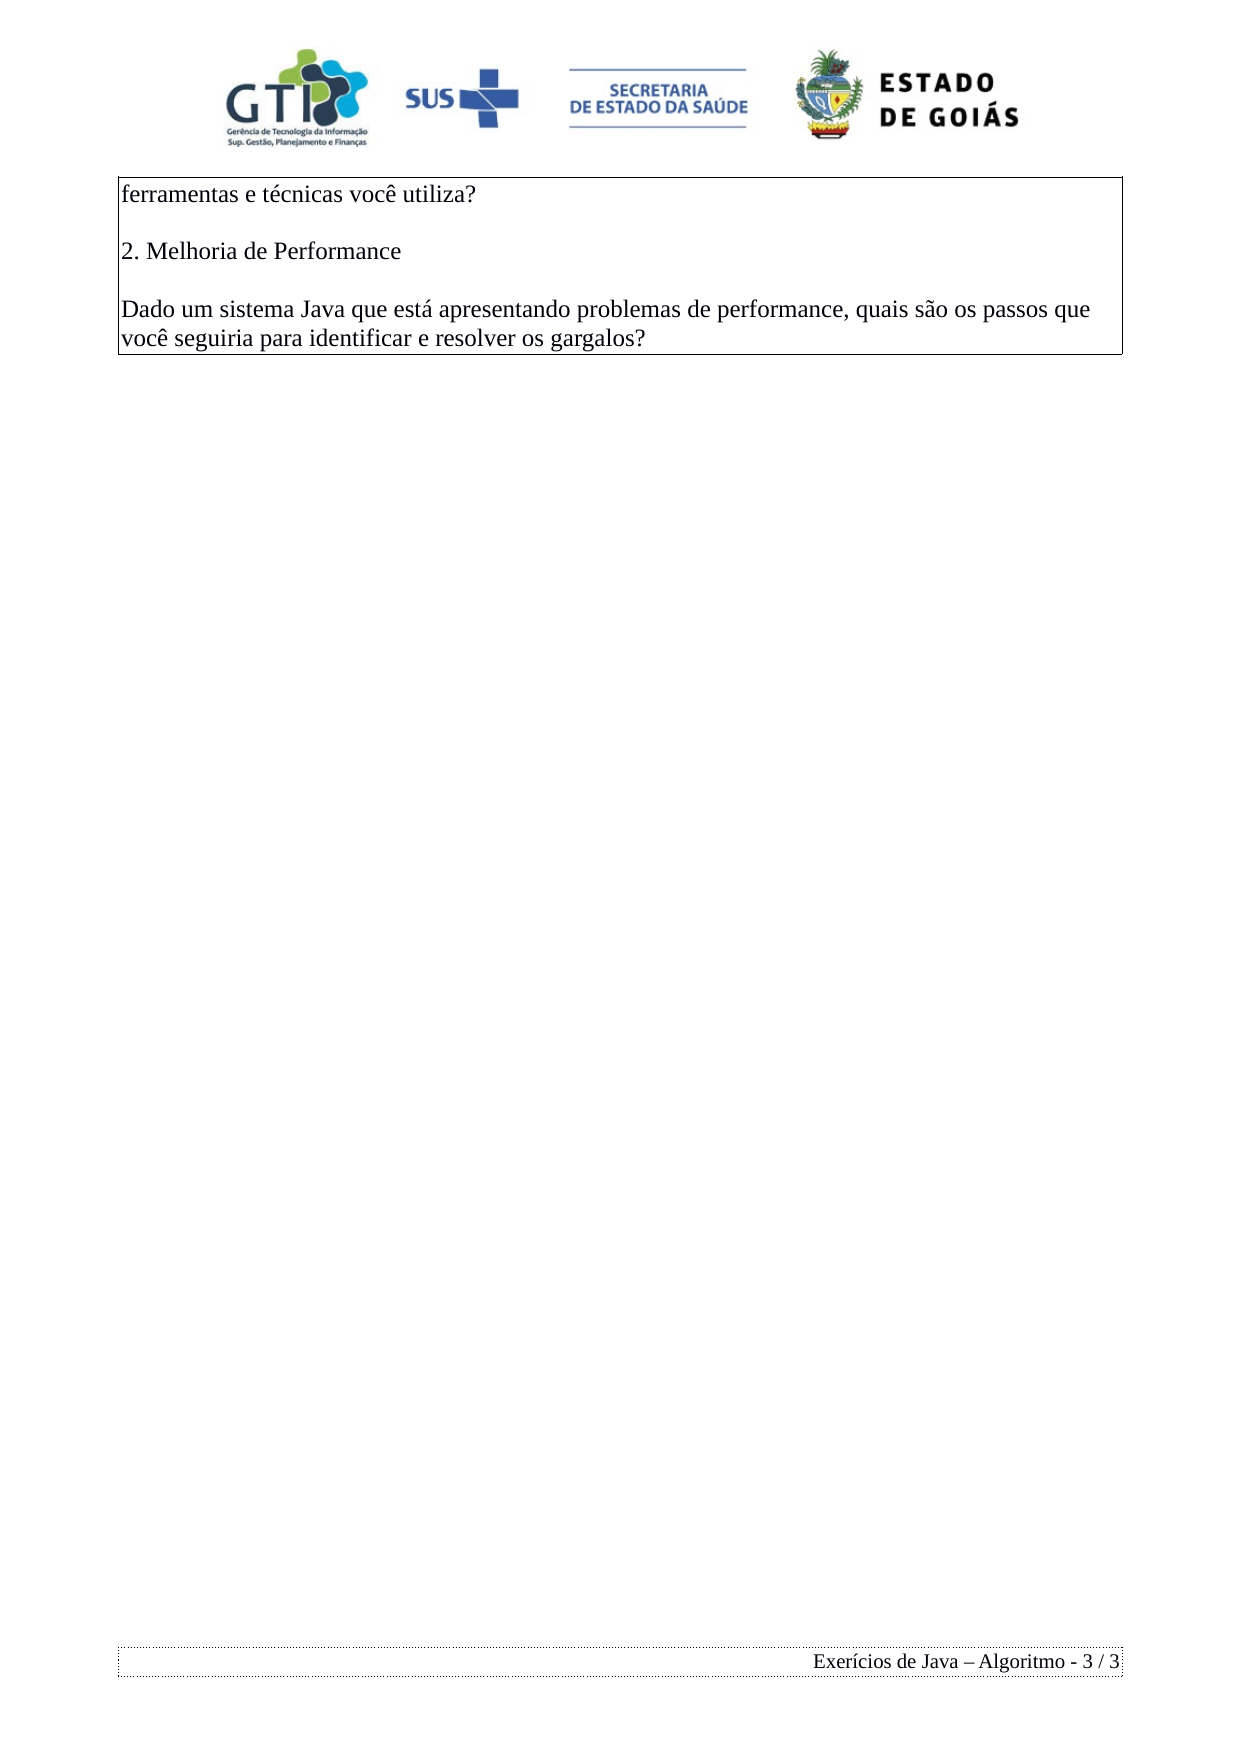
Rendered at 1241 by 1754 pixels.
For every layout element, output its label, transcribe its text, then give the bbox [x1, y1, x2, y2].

text 2. Melhoria de Performance [119, 234, 1122, 265]
text ferramentas e técnicas você utiliza? [119, 178, 1122, 208]
text Dado um sistema Java que está apresentando problemas de performance, quais são os passos que você seguiria para identificar e resolver os gargalos? [119, 291, 1122, 354]
